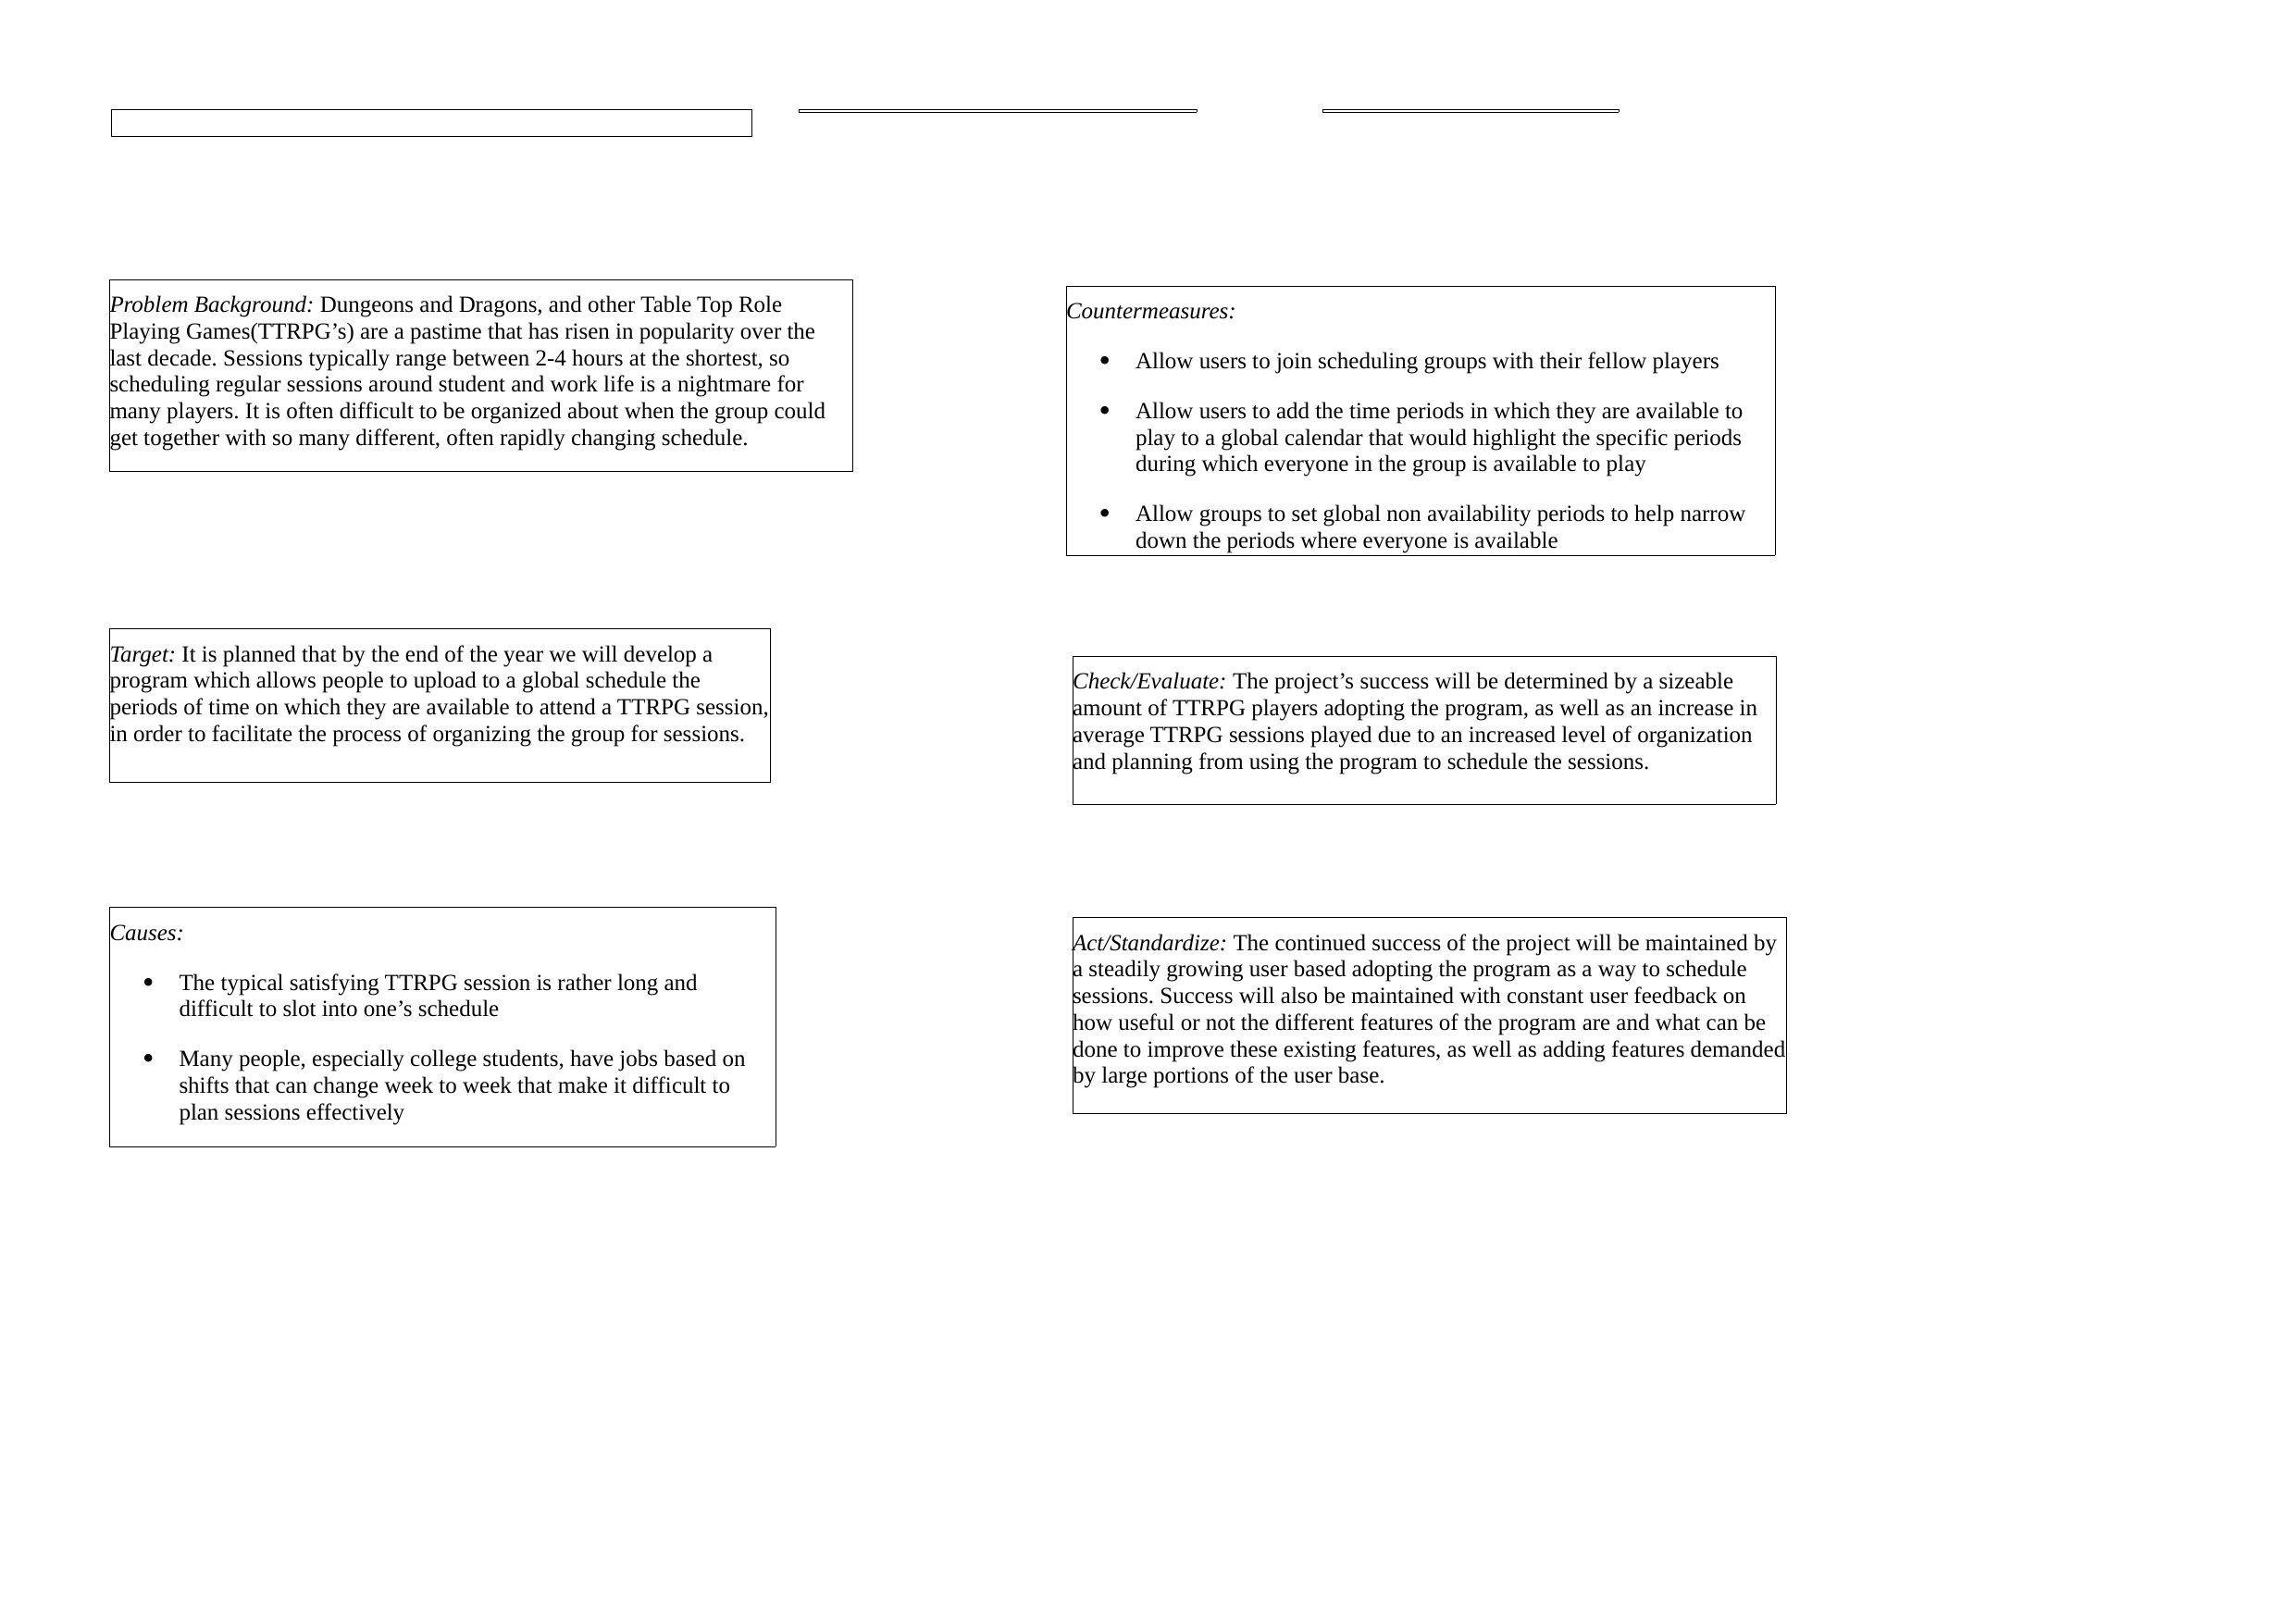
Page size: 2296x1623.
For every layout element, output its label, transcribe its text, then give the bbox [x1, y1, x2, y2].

text Causes: [110, 919, 775, 946]
text Check/Evaluate: The project’s success will be determined by a sizeable amount of TTRPG players adopting the program, as well as an increase in average TTRPG sessions played due to an increased level of organization and planning from using the program to schedule the sessions. [1074, 667, 1776, 774]
text Act/Standardize: The continued success of the project will be maintained by a steadily growing user based adopting the program as a way to schedule sessions. Success will also be maintained with constant user feedback on how useful or not the different features of the program are and what can be done to improve these existing features, as well as adding features demanded by large portions of the user base. [1074, 929, 1786, 1088]
list Allow groups to set global non availability periods to help narrow down the periods where everyone is available [1100, 500, 1775, 553]
list The typical satisfying TTRPG session is rather long and difficult to slot into one’s schedule [144, 969, 775, 1022]
list Allow users to join scheduling groups with their fellow players [1100, 347, 1775, 374]
list Many people, especially college students, have jobs based on shifts that can change week to week that make it difficult to plan sessions effectively [144, 1045, 775, 1124]
text Problem Background: Dungeons and Dragons, and other Table Top Role Playing Games(TTRPG’s) are a pastime that has risen in popularity over the last decade. Sessions typically range between 2-4 hours at the shortest, so scheduling regular sessions around student and work life is a nightmare for many players. It is often difficult to be organized about when the group could get together with so many different, often rapidly changing schedule. [110, 291, 852, 451]
list Allow users to add the time periods in which they are available to play to a global calendar that would highlight the specific periods during which everyone in the group is available to play [1100, 397, 1775, 477]
text Countermeasures: [1067, 297, 1775, 324]
text Target: It is planned that by the end of the year we will develop a program which allows people to upload to a global schedule the periods of time on which they are available to attend a TTRPG session, in order to facilitate the process of organizing the group for sessions. [110, 640, 770, 747]
